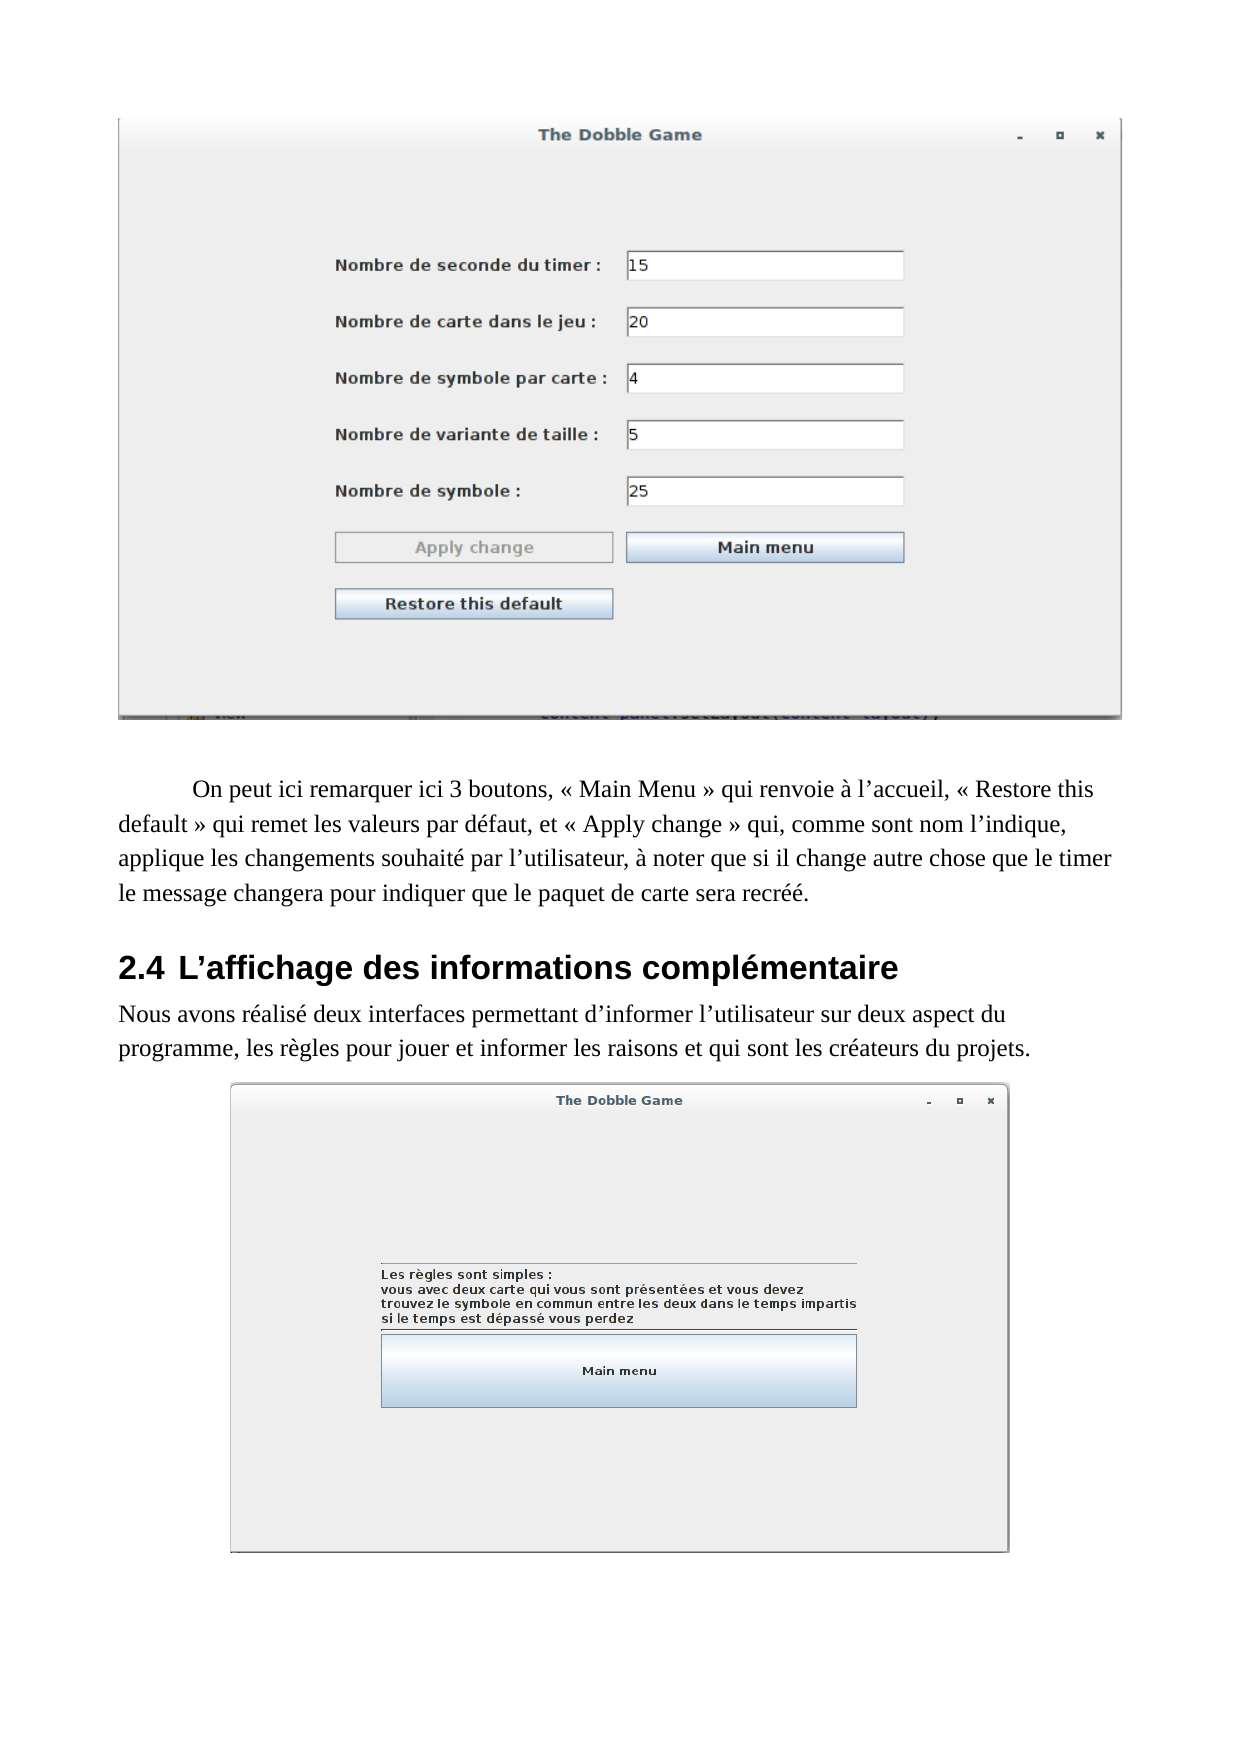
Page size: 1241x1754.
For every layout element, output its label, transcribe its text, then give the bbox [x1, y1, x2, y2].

text Nous avons réalisé deux interfaces permettant d’informer l’utilisateur sur deux aspect du programme, les règles pour jouer et informer les raisons et qui sont les créateurs du projets. [118, 999, 1122, 1062]
picture [230, 1082, 1010, 1553]
subtitle L’affichage des informations complémentaire [118, 948, 1122, 986]
text On peut ici remarquer ici 3 boutons, « Main Menu » qui renvoie à l’accueil, « Restore this default » qui remet les valeurs par défaut, et « Apply change » qui, comme sont nom l’indique, applique les changements souhaité par l’utilisateur, à noter que si il change autre chose que le timer le message changera pour indiquer que le paquet de carte sera recréé. [118, 774, 1122, 907]
picture [118, 118, 1123, 720]
